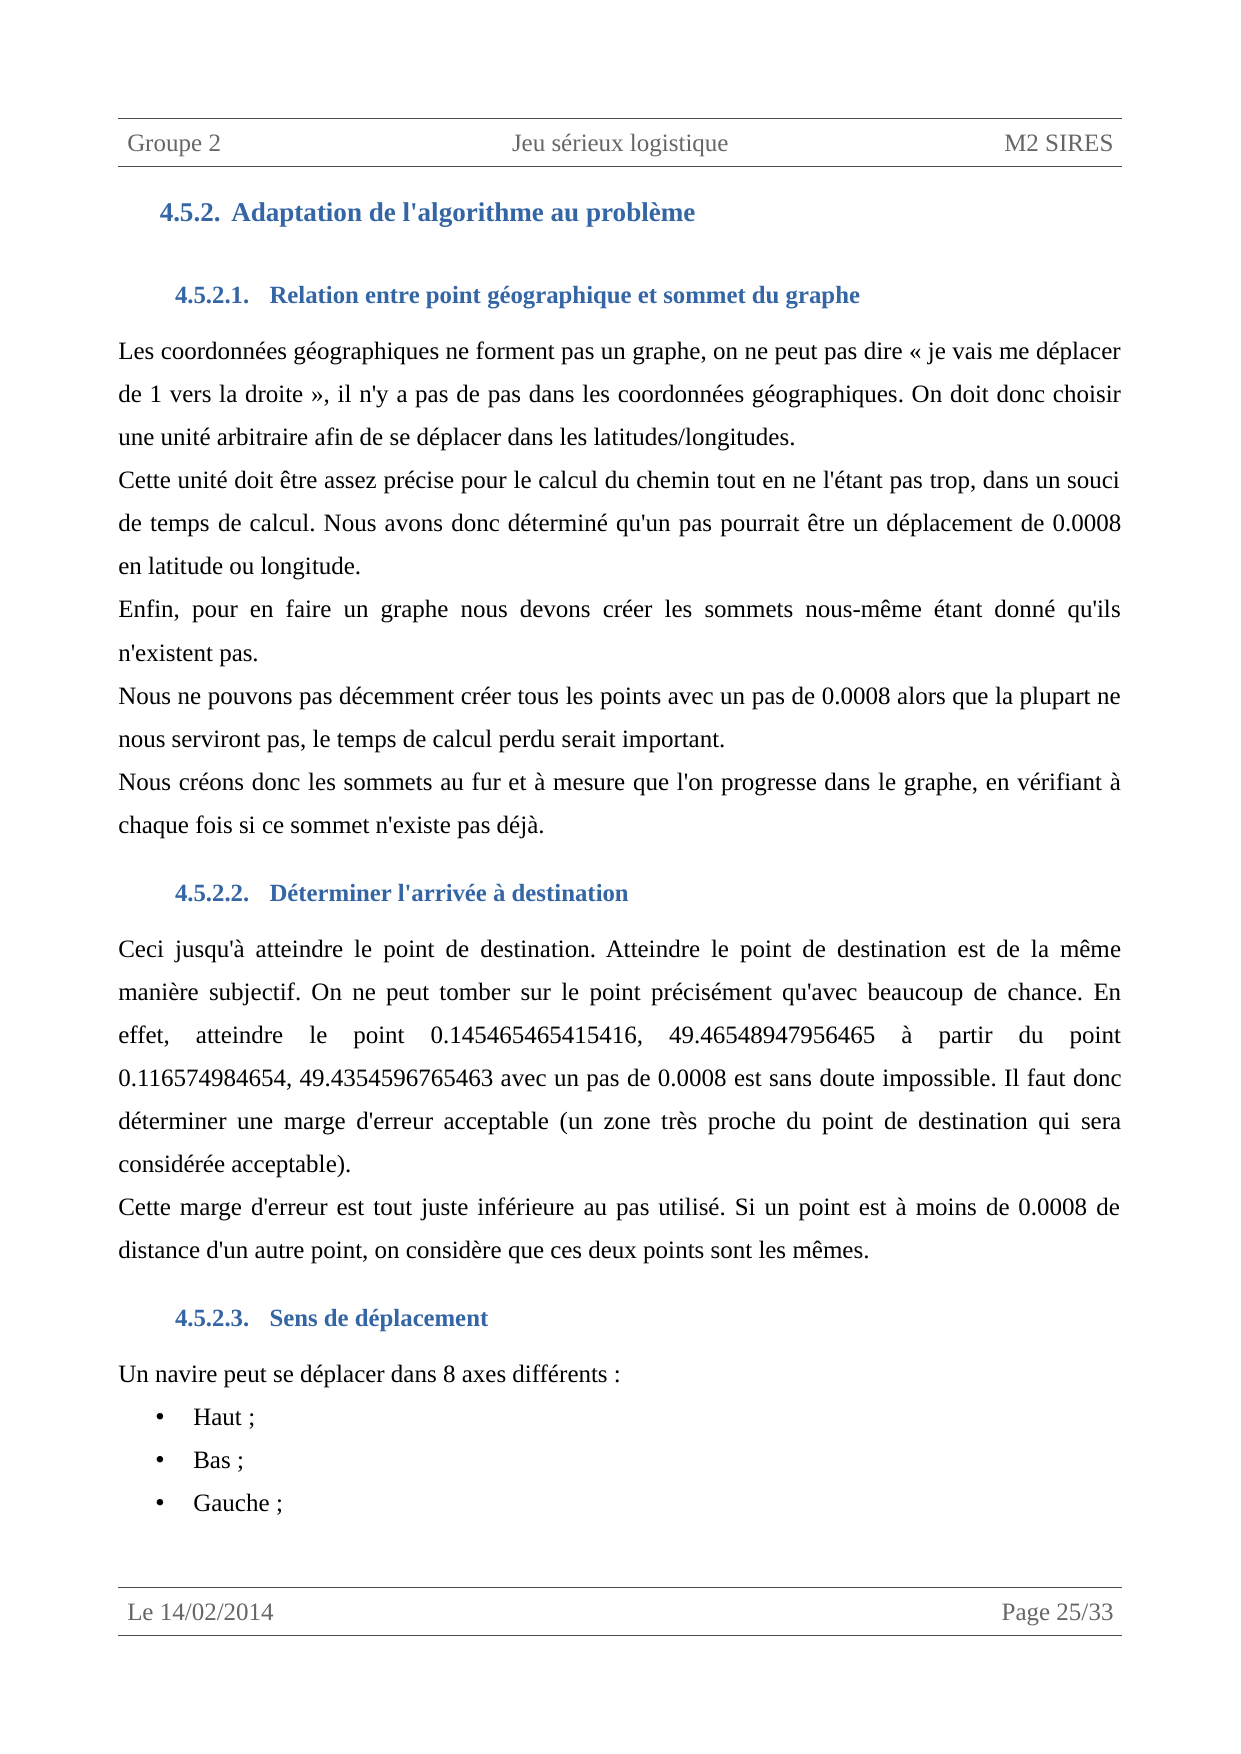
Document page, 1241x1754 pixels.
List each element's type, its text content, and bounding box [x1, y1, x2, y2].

subtitle Sens de déplacement [122, 1304, 1122, 1332]
text Un navire peut se déplacer dans 8 axes différents : [118, 1359, 1122, 1388]
subtitle Adaptation de l'algorithme au problème [157, 196, 1122, 227]
text Nous créons donc les sommets au fur et à mesure que l'on progresse dans le graphe, en vérifiant à chaque fois si ce sommet n'existe pas déjà. [118, 767, 1122, 839]
subtitle Relation entre point géographique et sommet du graphe [122, 281, 1122, 309]
subtitle Déterminer l'arrivée à destination [122, 878, 1122, 907]
text Nous ne pouvons pas décemment créer tous les points avec un pas de 0.0008 alors que la plupart ne nous serviront pas, le temps de calcul perdu serait important. [118, 681, 1122, 753]
list Bas ; [156, 1445, 1122, 1474]
text Les coordonnées géographiques ne forment pas un graphe, on ne peut pas dire « je vais me déplacer de 1 vers la droite », il n'y a pas de pas dans les coordonnées géographiques. On doit donc choisir une unité arbitraire afin de se déplacer dans les latitudes/longitudes. [118, 336, 1122, 451]
list Haut ; [156, 1402, 1122, 1431]
text Ceci jusqu'à atteindre le point de destination. Atteindre le point de destination est de la même manière subjectif. On ne peut tomber sur le point précisément qu'avec beaucoup de chance. En effet, atteindre le point 0.145465465415416, 49.46548947956465 à partir du point 0.116574984654, 49.4354596765463 avec un pas de 0.0008 est sans doute impossible. Il faut donc déterminer une marge d'erreur acceptable (un zone très proche du point de destination qui sera considérée acceptable). [118, 934, 1122, 1178]
text Cette marge d'erreur est tout juste inférieure au pas utilisé. Si un point est à moins de 0.0008 de distance d'un autre point, on considère que ces deux points sont les mêmes. [118, 1192, 1122, 1264]
text Cette unité doit être assez précise pour le calcul du chemin tout en ne l'étant pas trop, dans un souci de temps de calcul. Nous avons donc déterminé qu'un pas pourrait être un déplacement de 0.0008 en latitude ou longitude. [118, 465, 1122, 580]
list Gauche ; [156, 1488, 1122, 1517]
text Enfin, pour en faire un graphe nous devons créer les sommets nous-même étant donné qu'ils n'existent pas. [118, 594, 1122, 666]
